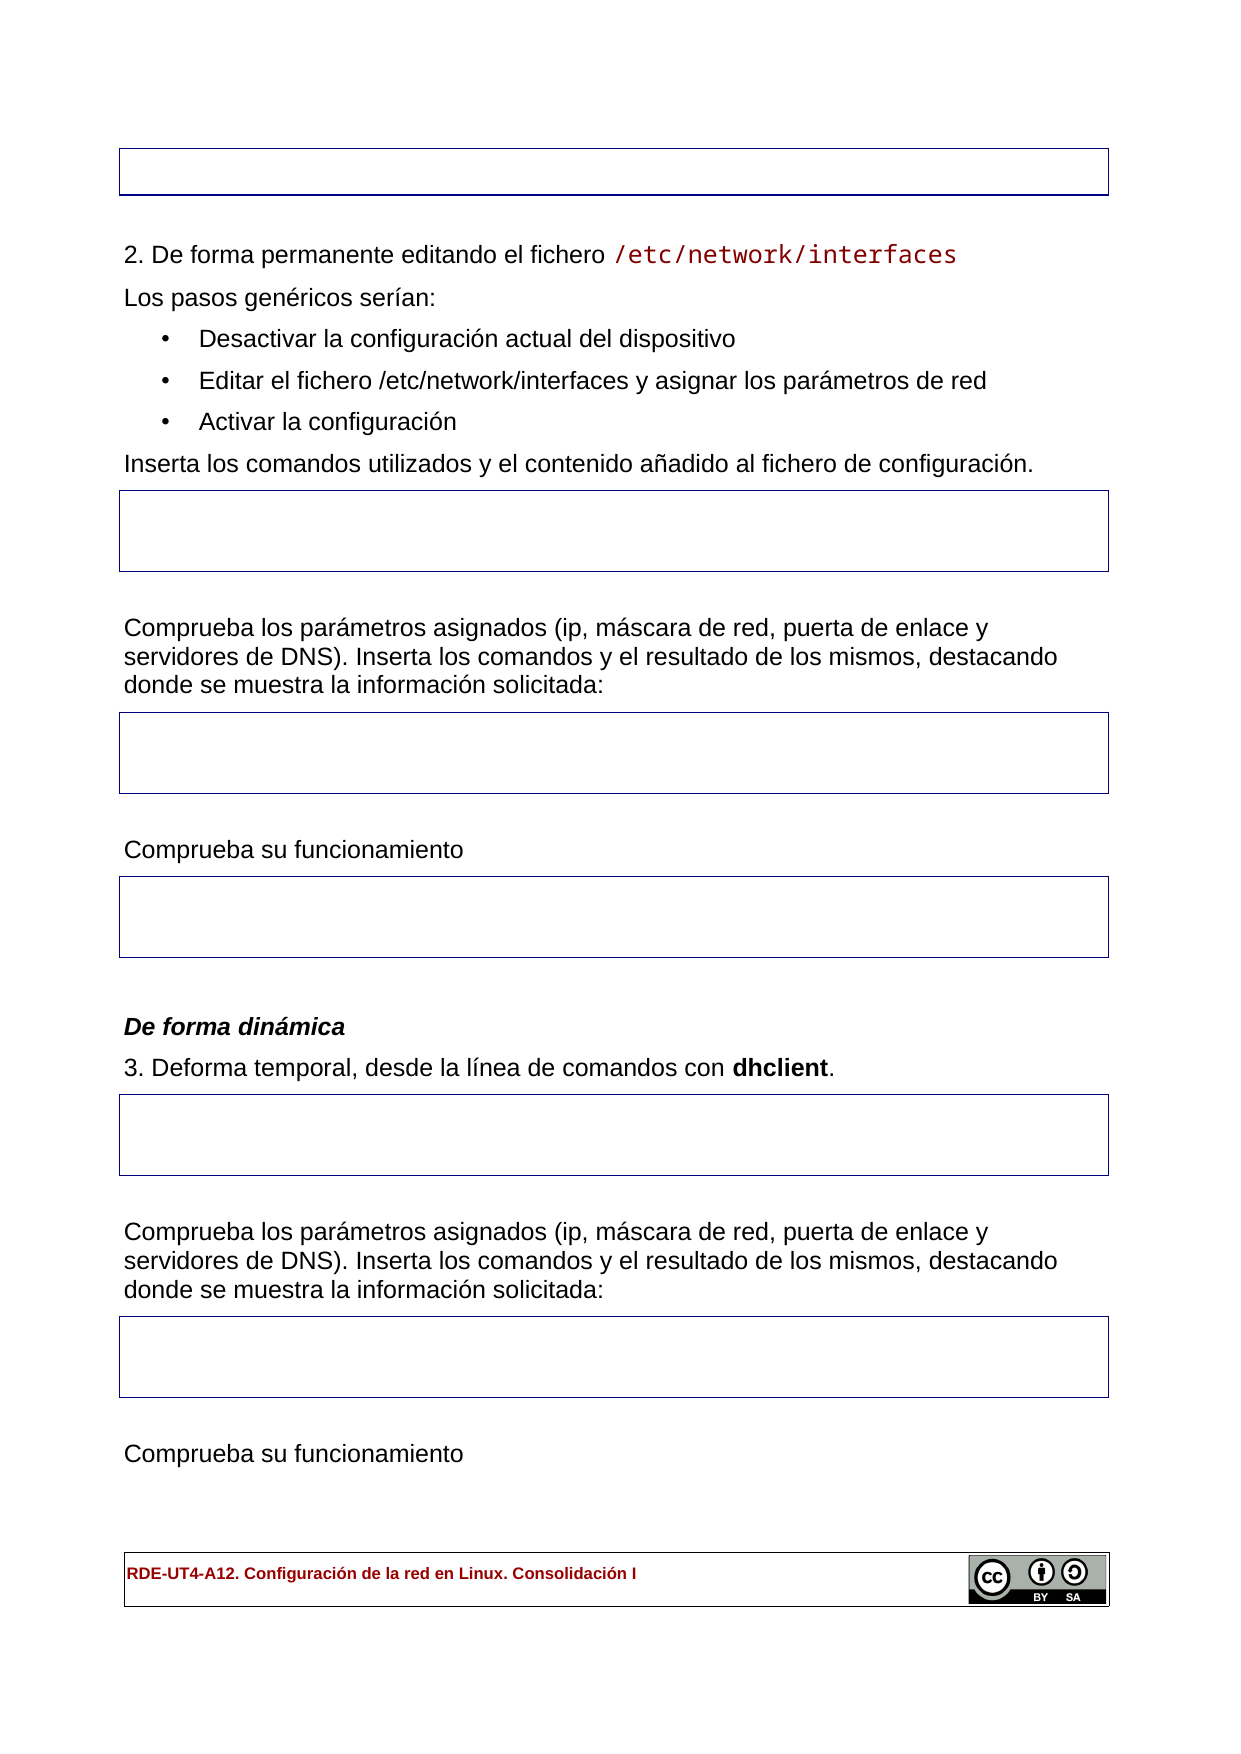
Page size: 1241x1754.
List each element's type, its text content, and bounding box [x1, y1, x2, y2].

table_header [120, 1317, 1108, 1397]
text 2. De forma permanente editando el fichero /etc/network/interfaces [123, 237, 1109, 271]
list Desactivar la configuración actual del dispositivo [161, 324, 1109, 353]
table_header [120, 149, 1108, 194]
table_header [120, 1095, 1108, 1175]
text Comprueba su funcionamiento [123, 1439, 1109, 1468]
text Comprueba su funcionamiento [123, 835, 1109, 863]
text Los pasos genéricos serían: [123, 283, 1109, 312]
list Activar la configuración [161, 407, 1109, 436]
text Comprueba los parámetros asignados (ip, máscara de red, puerta de enlace y servidores de DNS). Inserta los comandos y el resultado de los mismos, destacando donde se muestra la información solicitada: [123, 1217, 1109, 1303]
text 3. Deforma temporal, desde la línea de comandos con dhclient. [123, 1053, 1109, 1081]
table_header [120, 491, 1108, 571]
text Inserta los comandos utilizados y el contenido añadido al fichero de configuración. [123, 448, 1109, 477]
list Editar el fichero /etc/network/interfaces y asignar los parámetros de red [161, 366, 1109, 395]
table_header [120, 877, 1108, 957]
picture [968, 1555, 1107, 1604]
subtitle De forma dinámica [123, 1012, 1109, 1040]
text Comprueba los parámetros asignados (ip, máscara de red, puerta de enlace y servidores de DNS). Inserta los comandos y el resultado de los mismos, destacando donde se muestra la información solicitada: [123, 613, 1109, 699]
table_header [120, 713, 1108, 792]
